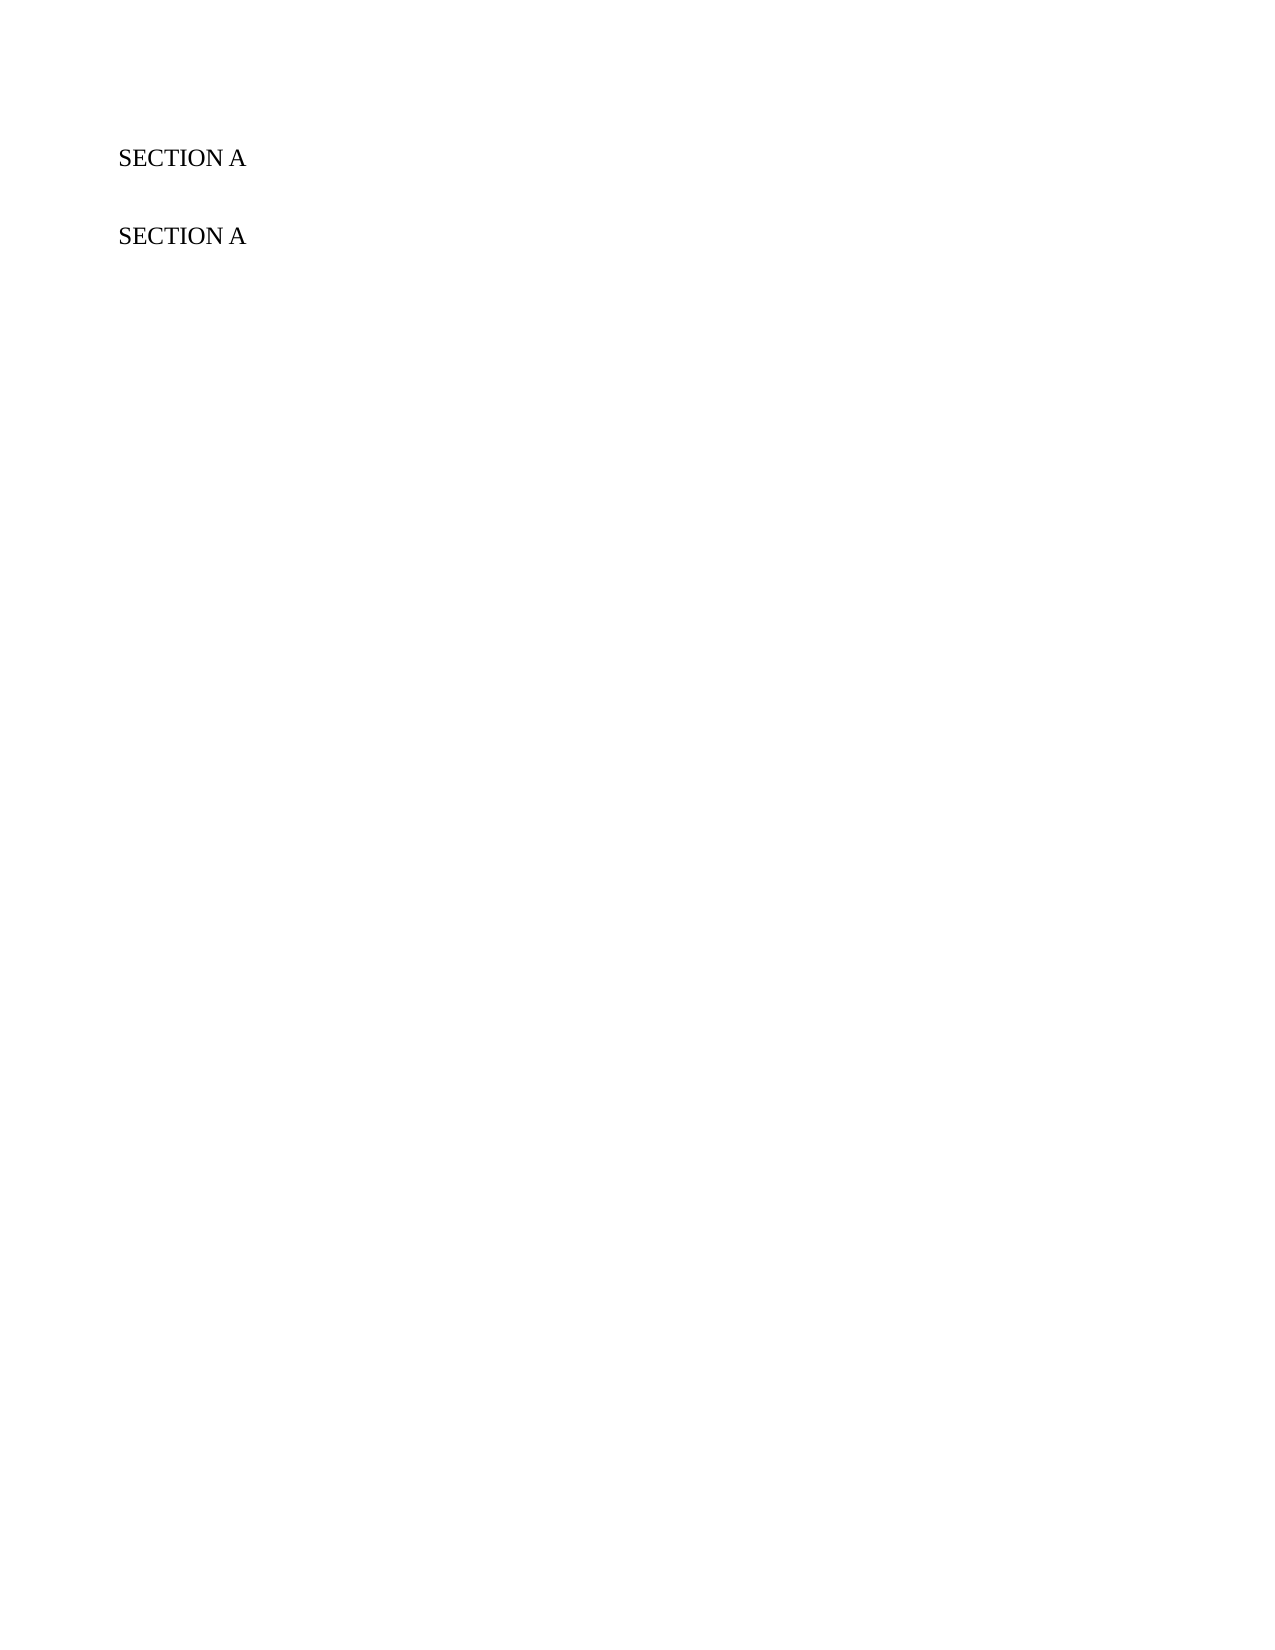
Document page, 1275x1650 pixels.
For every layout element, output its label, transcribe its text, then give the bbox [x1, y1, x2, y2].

subtitle SECTION A [118, 143, 1157, 172]
subtitle SECTION A [118, 221, 1157, 250]
